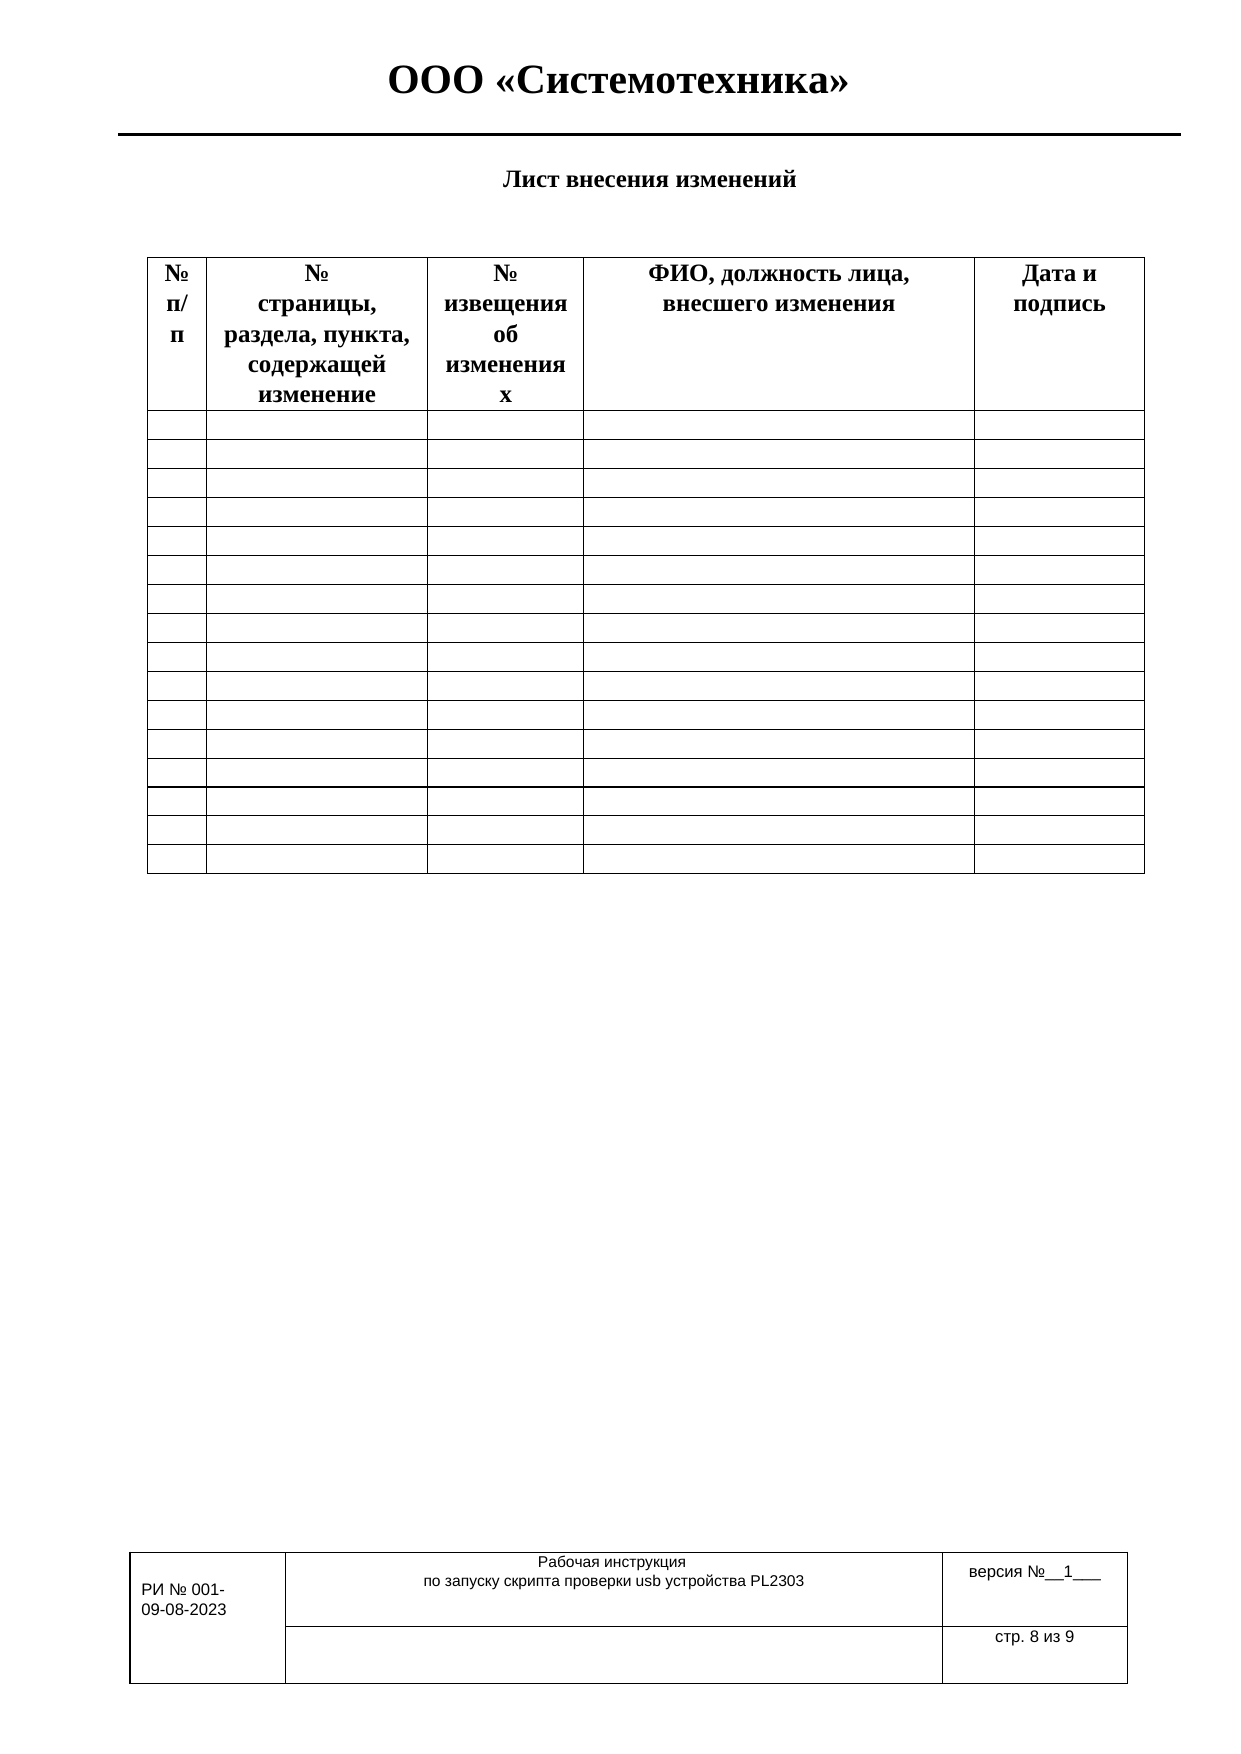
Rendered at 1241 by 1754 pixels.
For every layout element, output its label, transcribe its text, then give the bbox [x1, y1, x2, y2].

table_cell [428, 556, 583, 584]
table_cell [584, 643, 974, 671]
table_header ФИО, должность лица, внесшего изменения [584, 258, 974, 410]
table_cell [428, 816, 583, 844]
table_cell [207, 643, 427, 671]
table_cell [584, 816, 974, 844]
table_cell [975, 411, 1144, 439]
table_cell [207, 527, 427, 555]
table_cell [428, 527, 583, 555]
table_cell [584, 440, 974, 468]
table_cell [584, 527, 974, 555]
table_cell [207, 469, 427, 497]
table_cell [148, 643, 206, 671]
text Лист внесения изменений [118, 164, 1181, 192]
table_cell [584, 845, 974, 873]
table_cell [428, 730, 583, 757]
table_cell [584, 614, 974, 642]
table_cell [148, 556, 206, 584]
table_cell [975, 527, 1144, 555]
table_cell [207, 701, 427, 728]
table_cell [975, 730, 1144, 757]
table_cell [148, 816, 206, 844]
table_cell [975, 585, 1144, 613]
table_cell [975, 440, 1144, 468]
table_cell [148, 498, 206, 526]
table_cell [207, 440, 427, 468]
table_cell [584, 469, 974, 497]
table_cell [975, 469, 1144, 497]
table_cell [207, 556, 427, 584]
table_cell [148, 730, 206, 757]
table_cell [428, 411, 583, 439]
table_cell [975, 788, 1144, 815]
table_cell [148, 701, 206, 728]
table_cell [975, 498, 1144, 526]
table_cell [207, 411, 427, 439]
table_cell [584, 759, 974, 786]
table_cell [975, 816, 1144, 844]
table_cell [428, 469, 583, 497]
table_cell [428, 788, 583, 815]
table_cell [148, 614, 206, 642]
table_cell [975, 556, 1144, 584]
table_cell [584, 730, 974, 757]
table_cell [975, 643, 1144, 671]
table_cell [148, 845, 206, 873]
table_cell [975, 672, 1144, 699]
table_cell [148, 411, 206, 439]
table_cell [428, 585, 583, 613]
table_cell [428, 672, 583, 699]
table_cell [207, 498, 427, 526]
table_cell [207, 759, 427, 786]
table_cell [584, 585, 974, 613]
table_cell [975, 759, 1144, 786]
table_cell [148, 788, 206, 815]
table_cell [584, 411, 974, 439]
table_cell [148, 759, 206, 786]
table_cell [428, 614, 583, 642]
table_header № страницы, раздела, пункта, содержащей изменение [207, 258, 427, 410]
table_cell [975, 701, 1144, 728]
table_cell [207, 816, 427, 844]
table_cell [207, 585, 427, 613]
table_cell [584, 672, 974, 699]
table_header № извещения об изменениях [428, 258, 583, 410]
table_cell [428, 759, 583, 786]
table_cell [148, 585, 206, 613]
table_cell [148, 469, 206, 497]
table_cell [207, 672, 427, 699]
table_cell [584, 556, 974, 584]
table_cell [584, 788, 974, 815]
table_cell [975, 614, 1144, 642]
table_cell [428, 845, 583, 873]
table_cell [584, 498, 974, 526]
table_cell [148, 527, 206, 555]
table_cell [207, 730, 427, 757]
table_cell [584, 701, 974, 728]
table_cell [428, 440, 583, 468]
table_header № п/п [148, 258, 206, 410]
table_cell [975, 845, 1144, 873]
table_cell [428, 498, 583, 526]
table_cell [148, 440, 206, 468]
table_header Дата и подпись [975, 258, 1144, 410]
table_cell [148, 672, 206, 699]
table_cell [207, 845, 427, 873]
table_cell [207, 614, 427, 642]
table_cell [428, 643, 583, 671]
table_cell [428, 701, 583, 728]
table_cell [207, 788, 427, 815]
